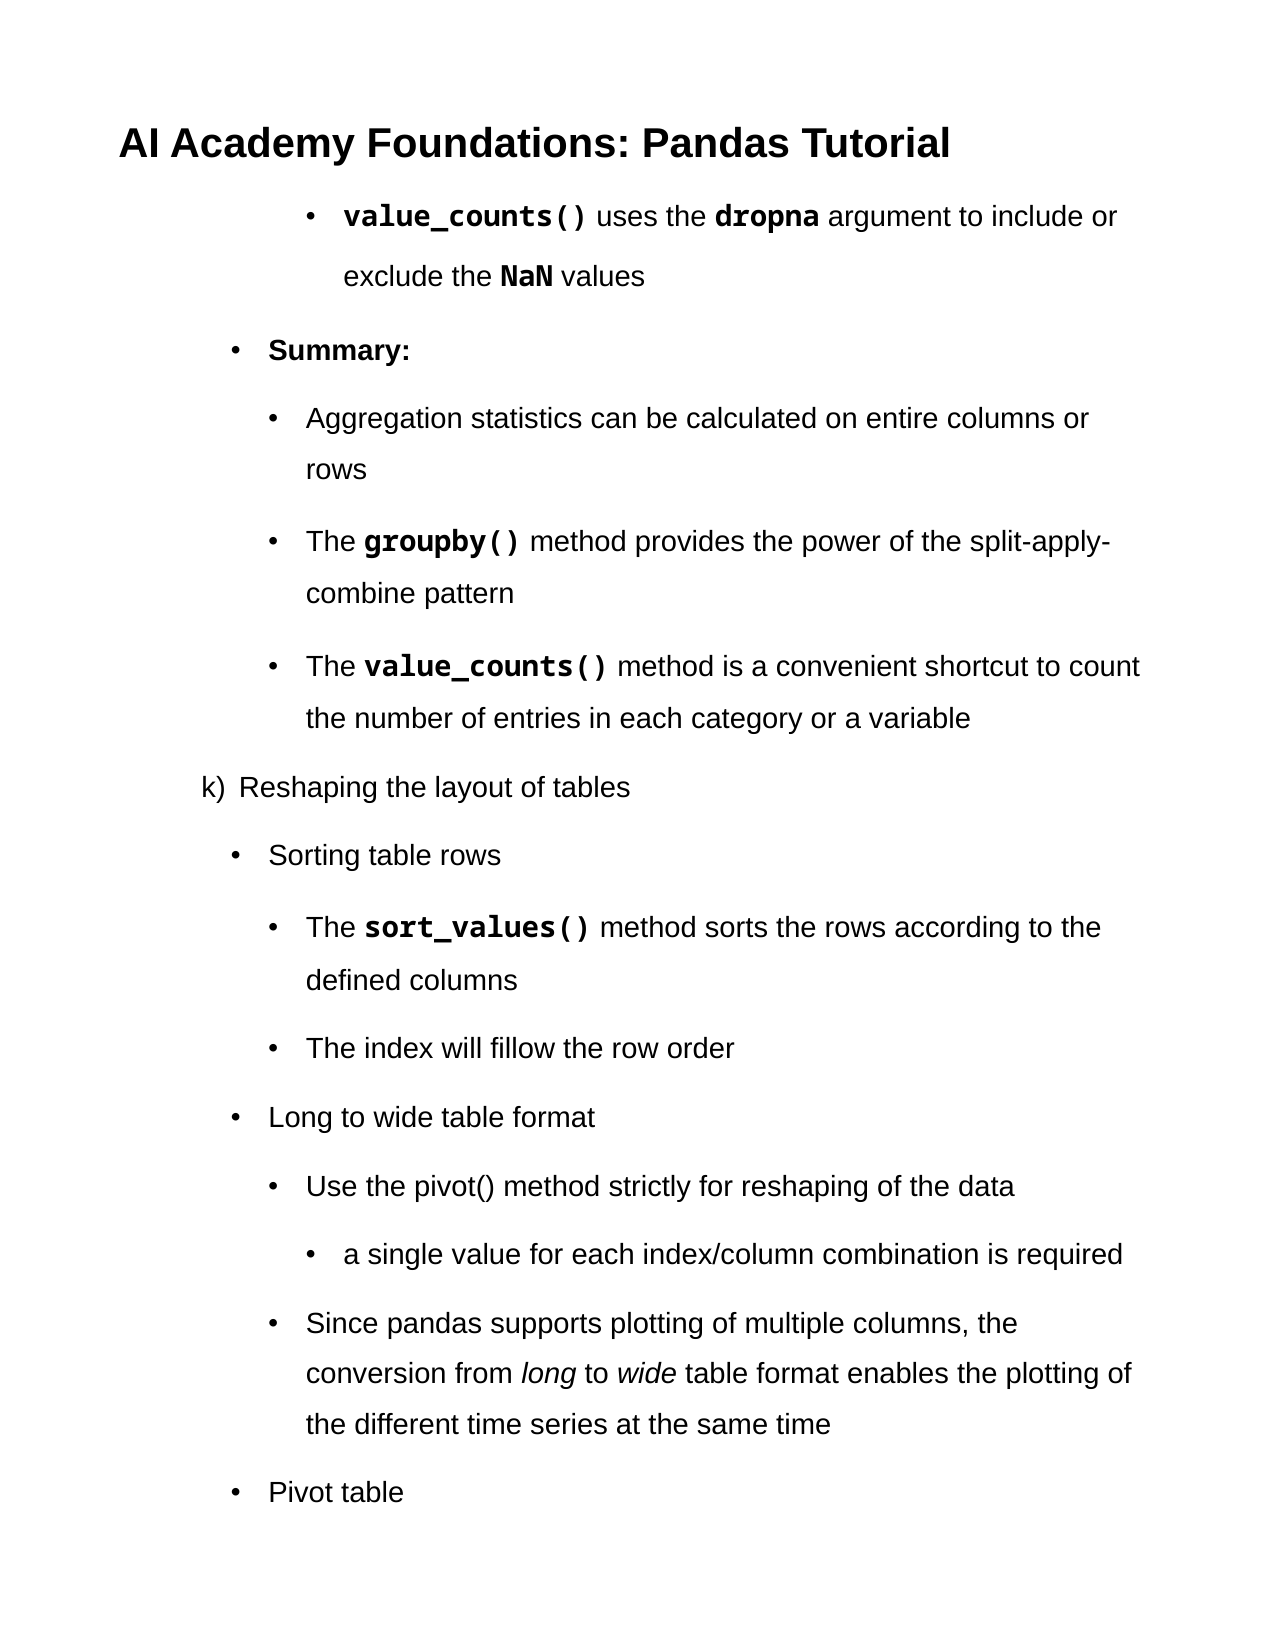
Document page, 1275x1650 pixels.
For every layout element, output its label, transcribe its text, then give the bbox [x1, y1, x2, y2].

list The sort_values() method sorts the rows according to the defined columns [268, 907, 1157, 997]
list a single value for each index/column combination is required [306, 1237, 1157, 1271]
list Long to wide table format [231, 1100, 1157, 1134]
list Since pandas supports plotting of multiple columns, the conversion from long to wide table format enables the plotting of the different time series at the same time [268, 1306, 1157, 1440]
list The groupby() method provides the power of the split-apply-combine pattern [268, 520, 1157, 610]
list value_counts() uses the dropna argument to include or exclude the NaN values [306, 196, 1157, 295]
list The index will fillow the row order [268, 1031, 1157, 1065]
list Use the pivot() method strictly for reshaping of the data [268, 1169, 1157, 1202]
list Aggregation statistics can be calculated on entire columns or rows [268, 401, 1157, 485]
list Sorting table rows [231, 838, 1157, 872]
list Summary: [231, 332, 1157, 366]
list Pivot table [231, 1475, 1157, 1509]
list Reshaping the layout of tables [193, 769, 1157, 803]
list The value_counts() method is a convenient shortcut to count the number of entries in each category or a variable [268, 645, 1157, 735]
